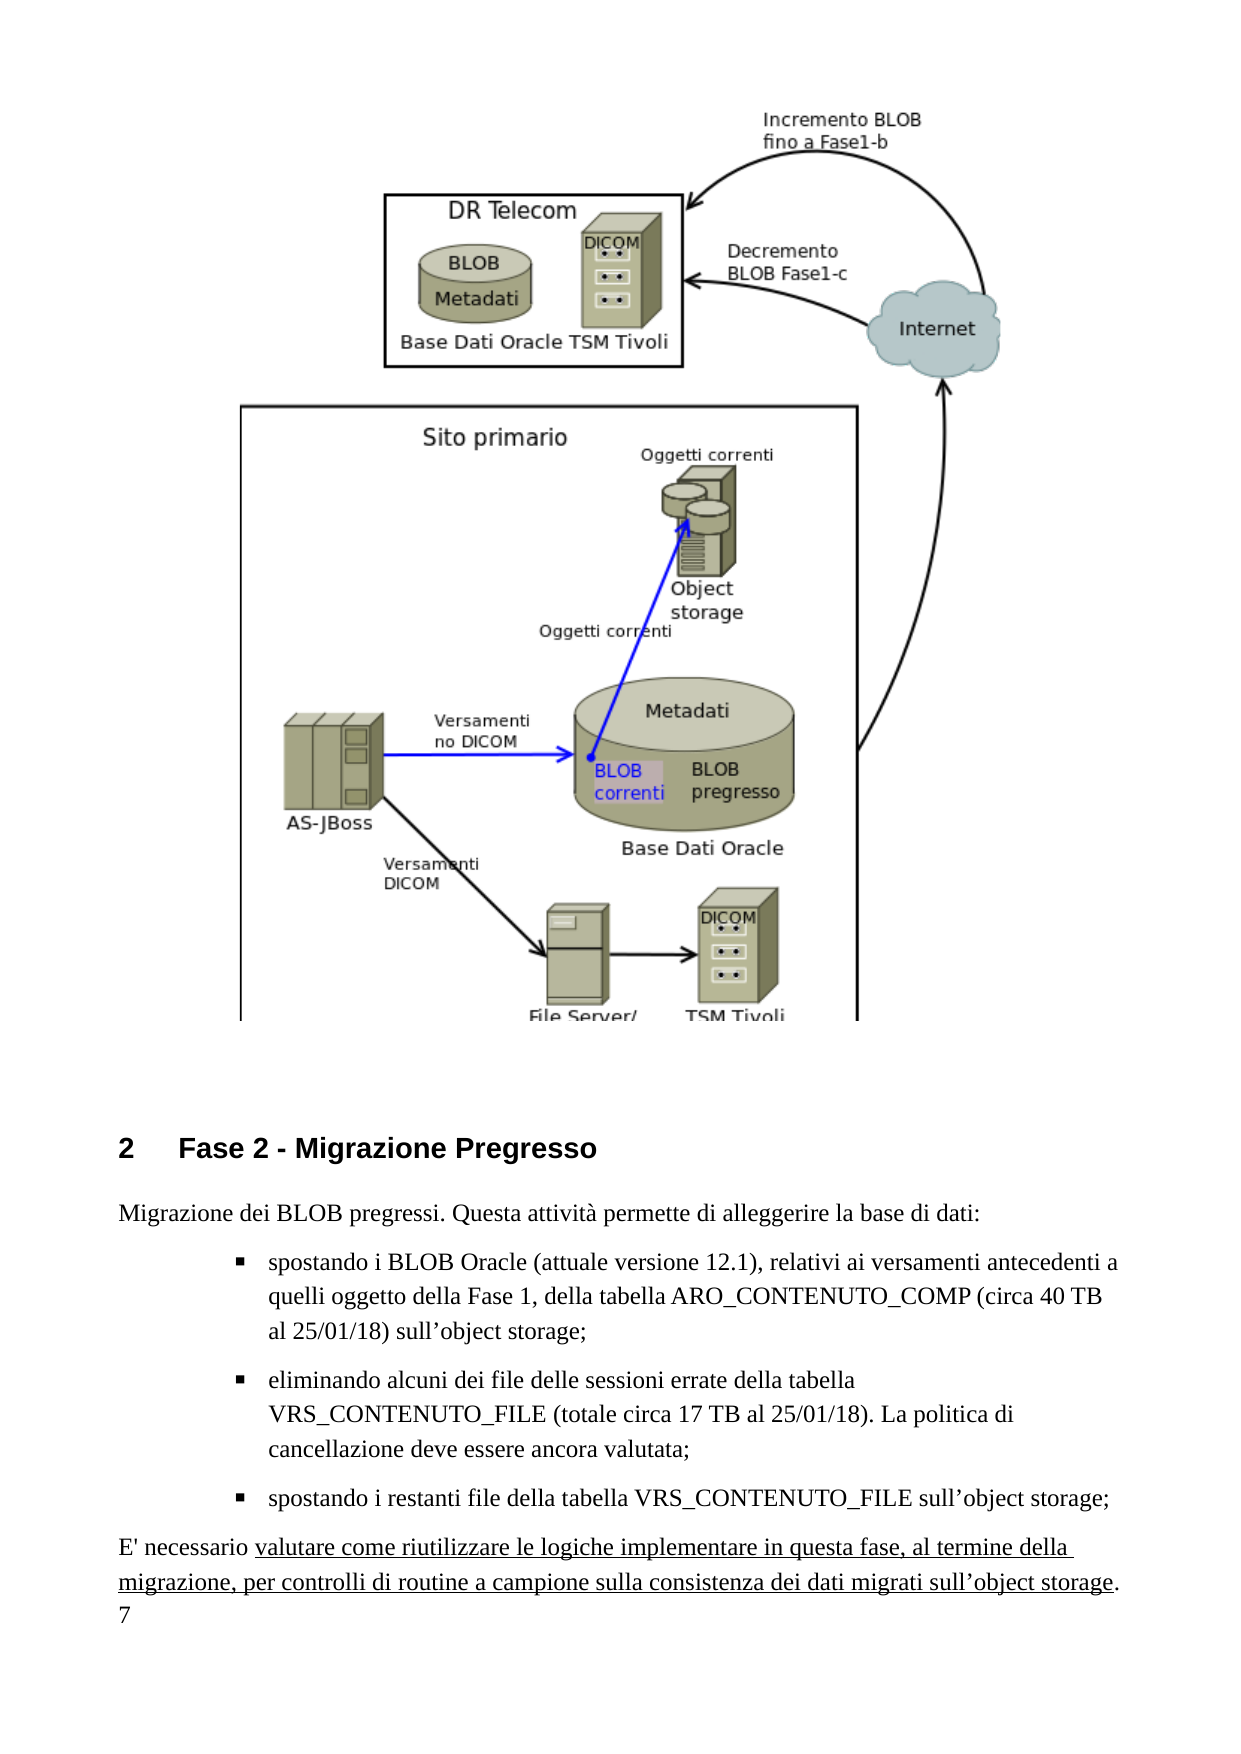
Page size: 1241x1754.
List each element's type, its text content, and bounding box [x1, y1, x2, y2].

list eliminando alcuni dei file delle sessioni errate della tabella VRS_CONTENUTO_FILE (totale circa 17 TB al 25/01/18). La politica di cancellazione deve essere ancora valutata; [231, 1365, 1122, 1463]
text Migrazione dei BLOB pregressi. Questa attività permette di alleggerire la base di dati: [118, 1198, 1122, 1227]
list spostando i restanti file della tabella VRS_CONTENUTO_FILE sull’object storage; [231, 1483, 1122, 1512]
list spostando i BLOB Oracle (attuale versione 12.1), relativi ai versamenti antecedenti a quelli oggetto della Fase 1, della tabella ARO_CONTENUTO_COMP (circa 40 TB al 25/01/18) sull’object storage; [231, 1247, 1122, 1345]
text Illustrazione 2: Fase 1 – Corrente in Object Storage con appoggio su DB [860, 337, 1001, 1020]
text E' necessario valutare come riutilizzare le logiche implementare in questa fase, al termine della migrazione, per controlli di routine a campione sulla consistenza dei dati migrati sull’object storage. [118, 1532, 1122, 1595]
subtitle Fase 2 - Migrazione Pregresso [118, 1131, 1122, 1164]
text Illustrazione 2: Fase 1 – Corrente in Object Storage con appoggio su DB [240, 87, 1001, 740]
text Illustrazione 2: Fase 1 – Corrente in Object Storage con appoggio su DB [685, 154, 981, 323]
